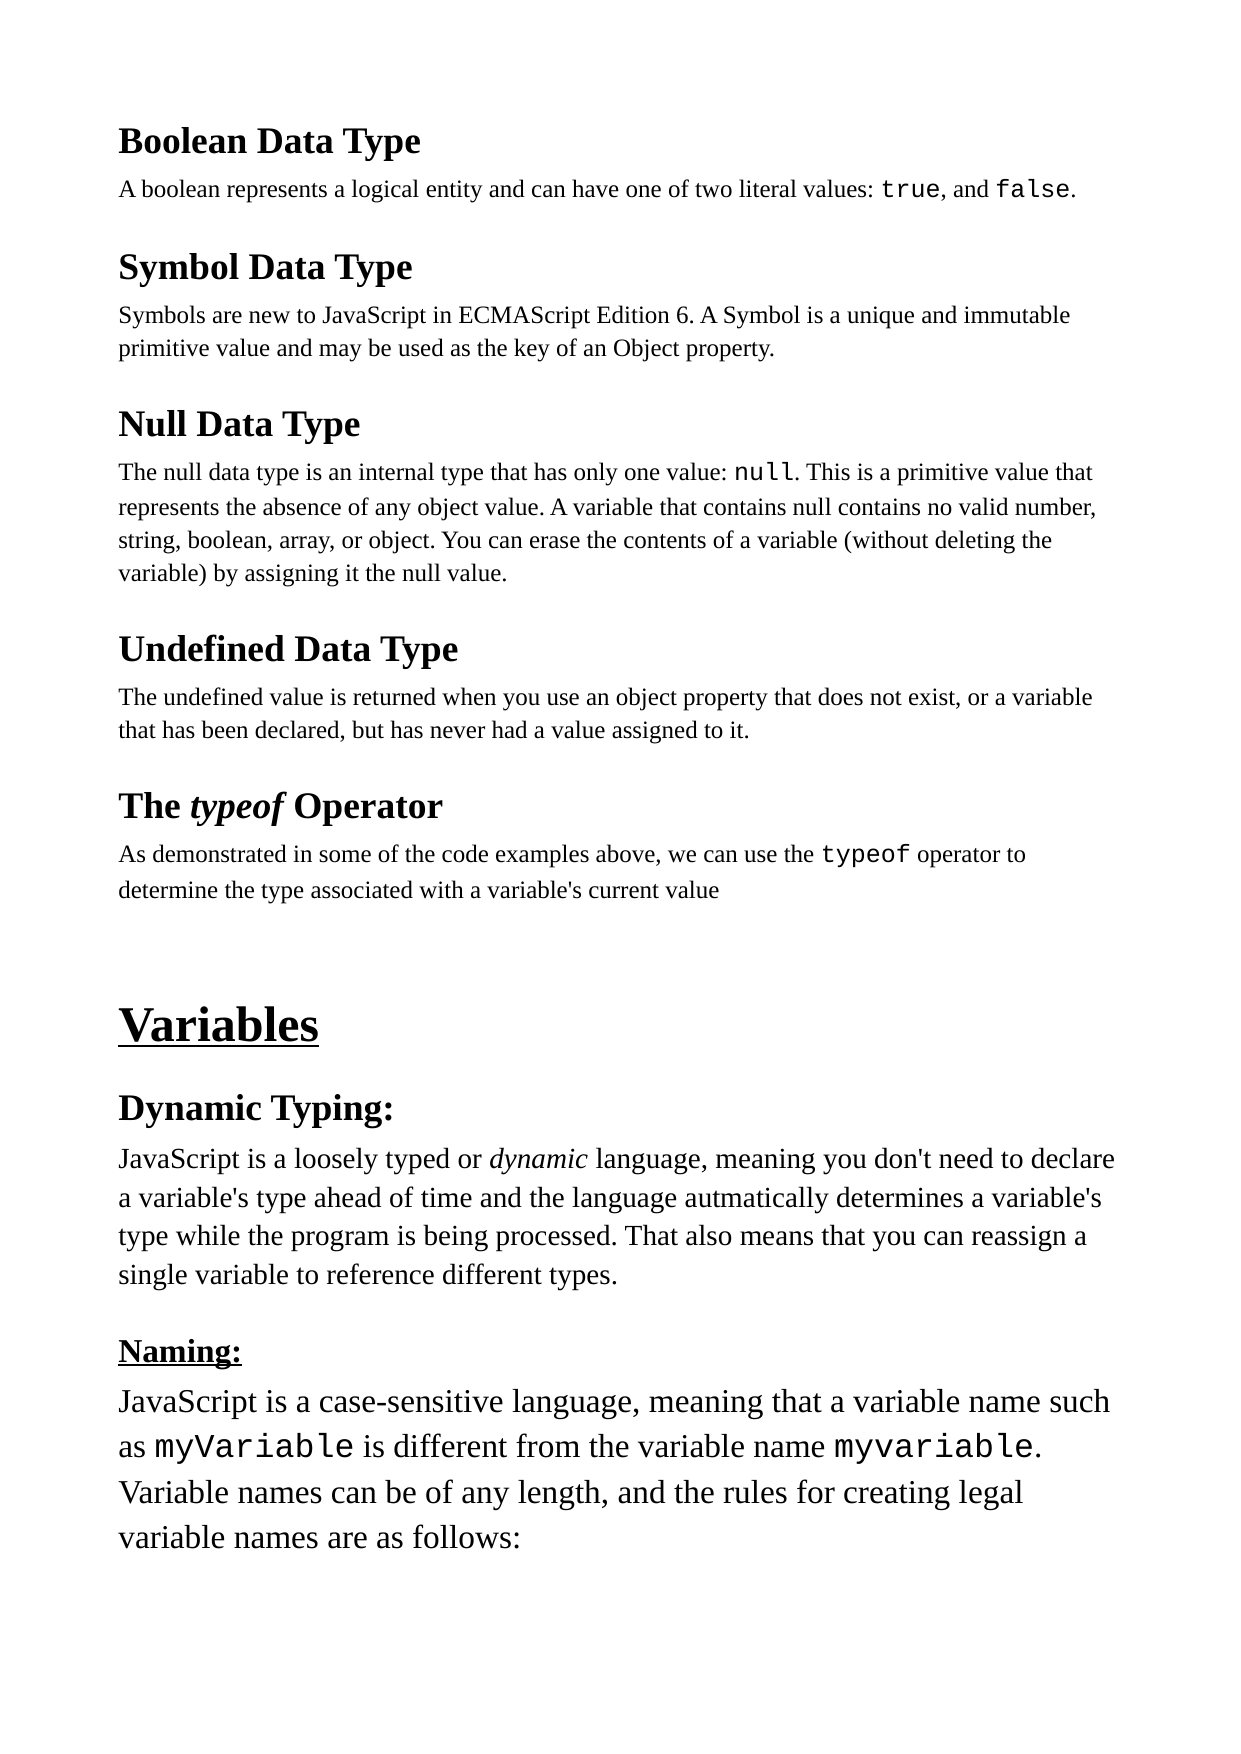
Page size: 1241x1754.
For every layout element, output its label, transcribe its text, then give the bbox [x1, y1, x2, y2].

subtitle The typeof Operator [118, 784, 1122, 827]
subtitle Naming: [118, 1331, 1122, 1369]
subtitle Variables [118, 995, 1122, 1052]
text The null data type is an internal type that has only one value: null. This is a primitive value that represents the absence of any object value. A variable that contains null contains no valid number, string, boolean, array, or object. You can erase the contents of a variable (without deleting the variable) by assigning it the null value. [118, 457, 1122, 587]
subtitle Undefined Data Type [118, 627, 1122, 670]
subtitle Null Data Type [118, 402, 1122, 445]
text Symbols are new to JavaScript in ECMAScript Edition 6. A Symbol is a unique and immutable primitive value and may be used as the key of an Object property. [118, 300, 1122, 362]
text JavaScript is a loosely typed or dynamic language, meaning you don't need to declare a variable's type ahead of time and the language autmatically determines a variable's type while the program is being processed. That also means that you can reassign a single variable to reference different types. [118, 1141, 1122, 1291]
text JavaScript is a case-sensitive language, meaning that a variable name such as myVariable is different from the variable name myvariable. Variable names can be of any length, and the rules for creating legal variable names are as follows: [118, 1382, 1122, 1555]
subtitle Boolean Data Type [118, 118, 1122, 161]
text As demonstrated in some of the code examples above, we can use the typeof operator to determine the type associated with a variable's current value [118, 839, 1122, 903]
subtitle Dynamic Typing: [118, 1086, 1122, 1129]
text The undefined value is returned when you use an object property that does not exist, or a variable that has been declared, but has never had a value assigned to it. [118, 682, 1122, 744]
subtitle Symbol Data Type [118, 244, 1122, 288]
text A boolean represents a logical entity and can have one of two literal values: true, and false. [118, 174, 1122, 204]
